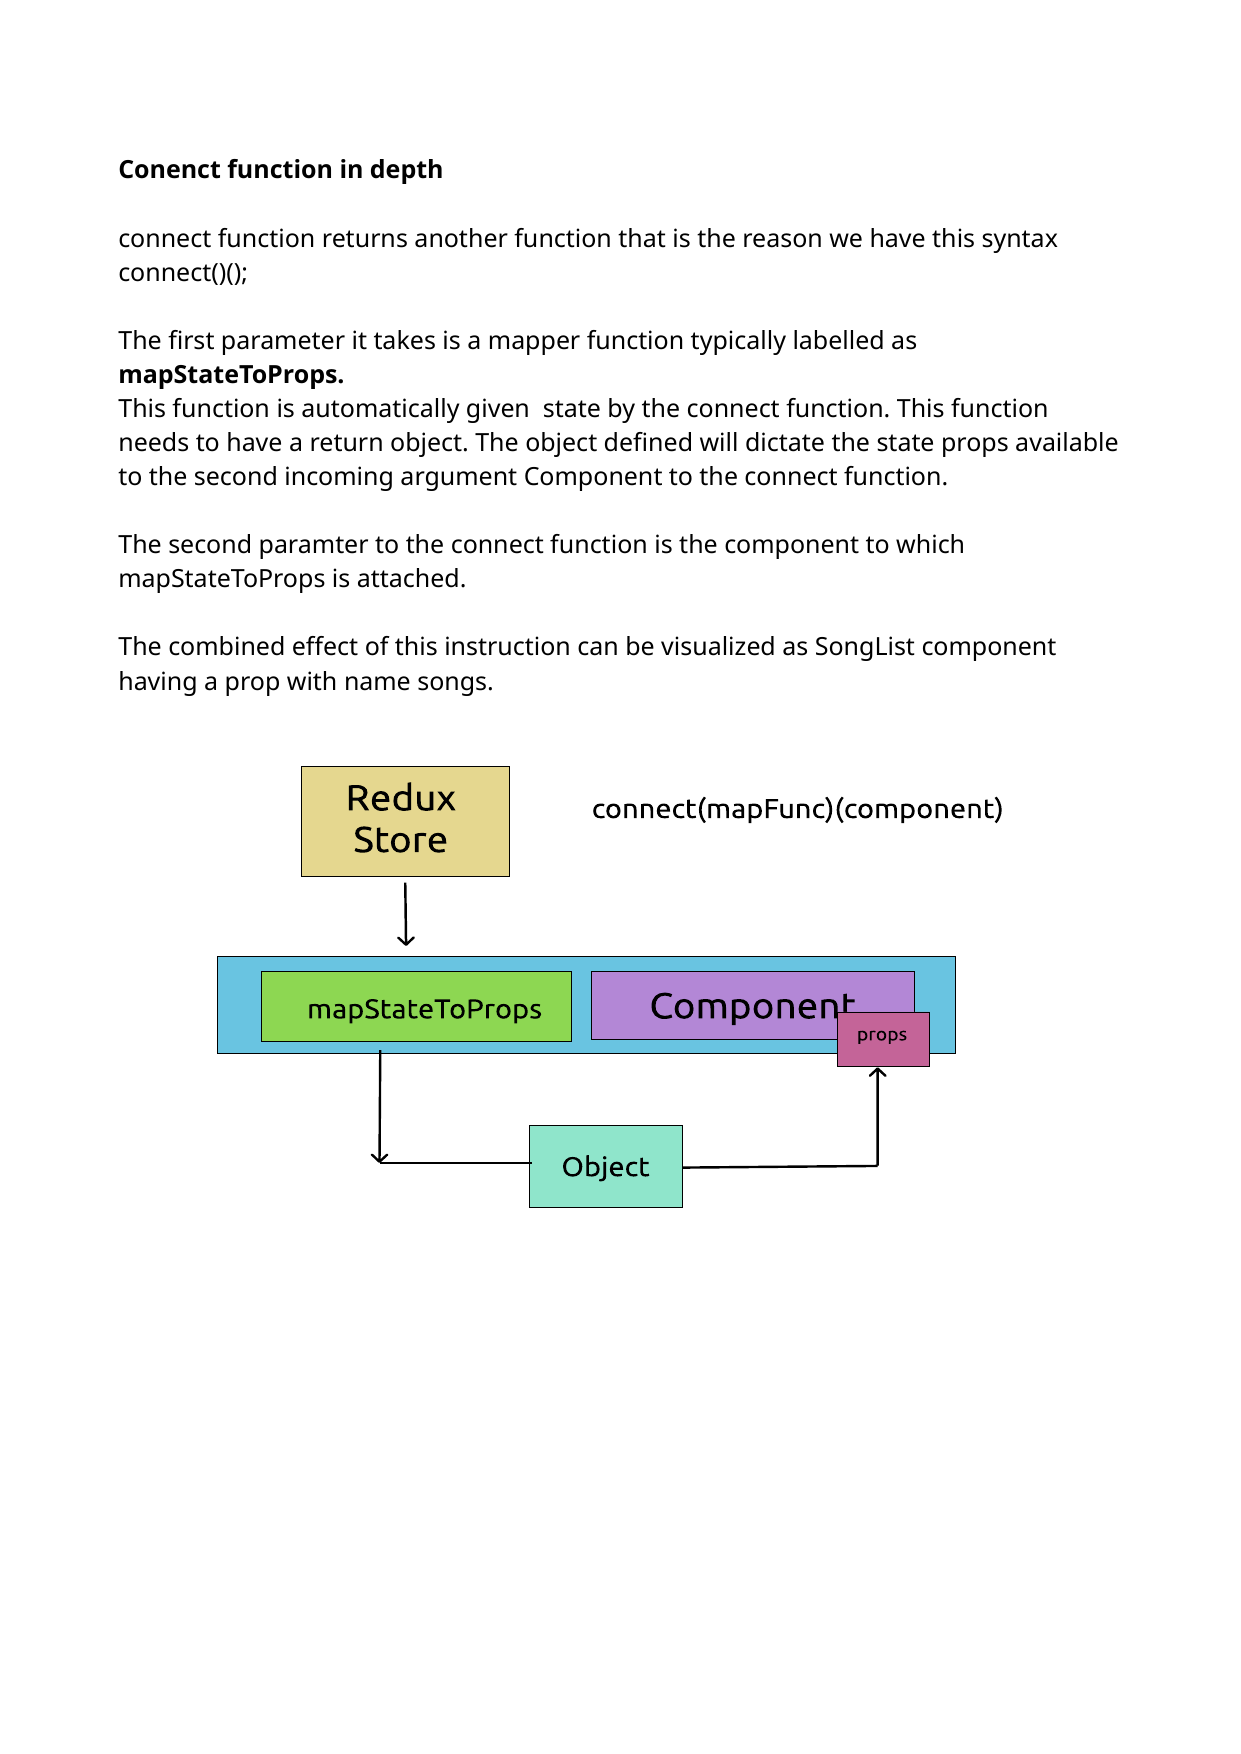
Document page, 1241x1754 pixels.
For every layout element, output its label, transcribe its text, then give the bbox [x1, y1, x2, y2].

text The first parameter it takes is a mapper function typically labelled as mapStateToProps. [118, 322, 1122, 391]
text The second paramter to the connect function is the component to which mapStateToProps is attached. [118, 527, 1122, 595]
text Conenct function in depth [118, 152, 1122, 186]
text This function is automatically given state by the connect function. This function needs to have a return object. The object defined will dictate the state props available to the second incoming argument Component to the connect function. [118, 391, 1122, 493]
text The combined effect of this instruction can be visualized as SongList component having a prop with name songs. [118, 629, 1122, 697]
text connect function returns another function that is the reason we have this syntax connect()(); [118, 220, 1122, 288]
